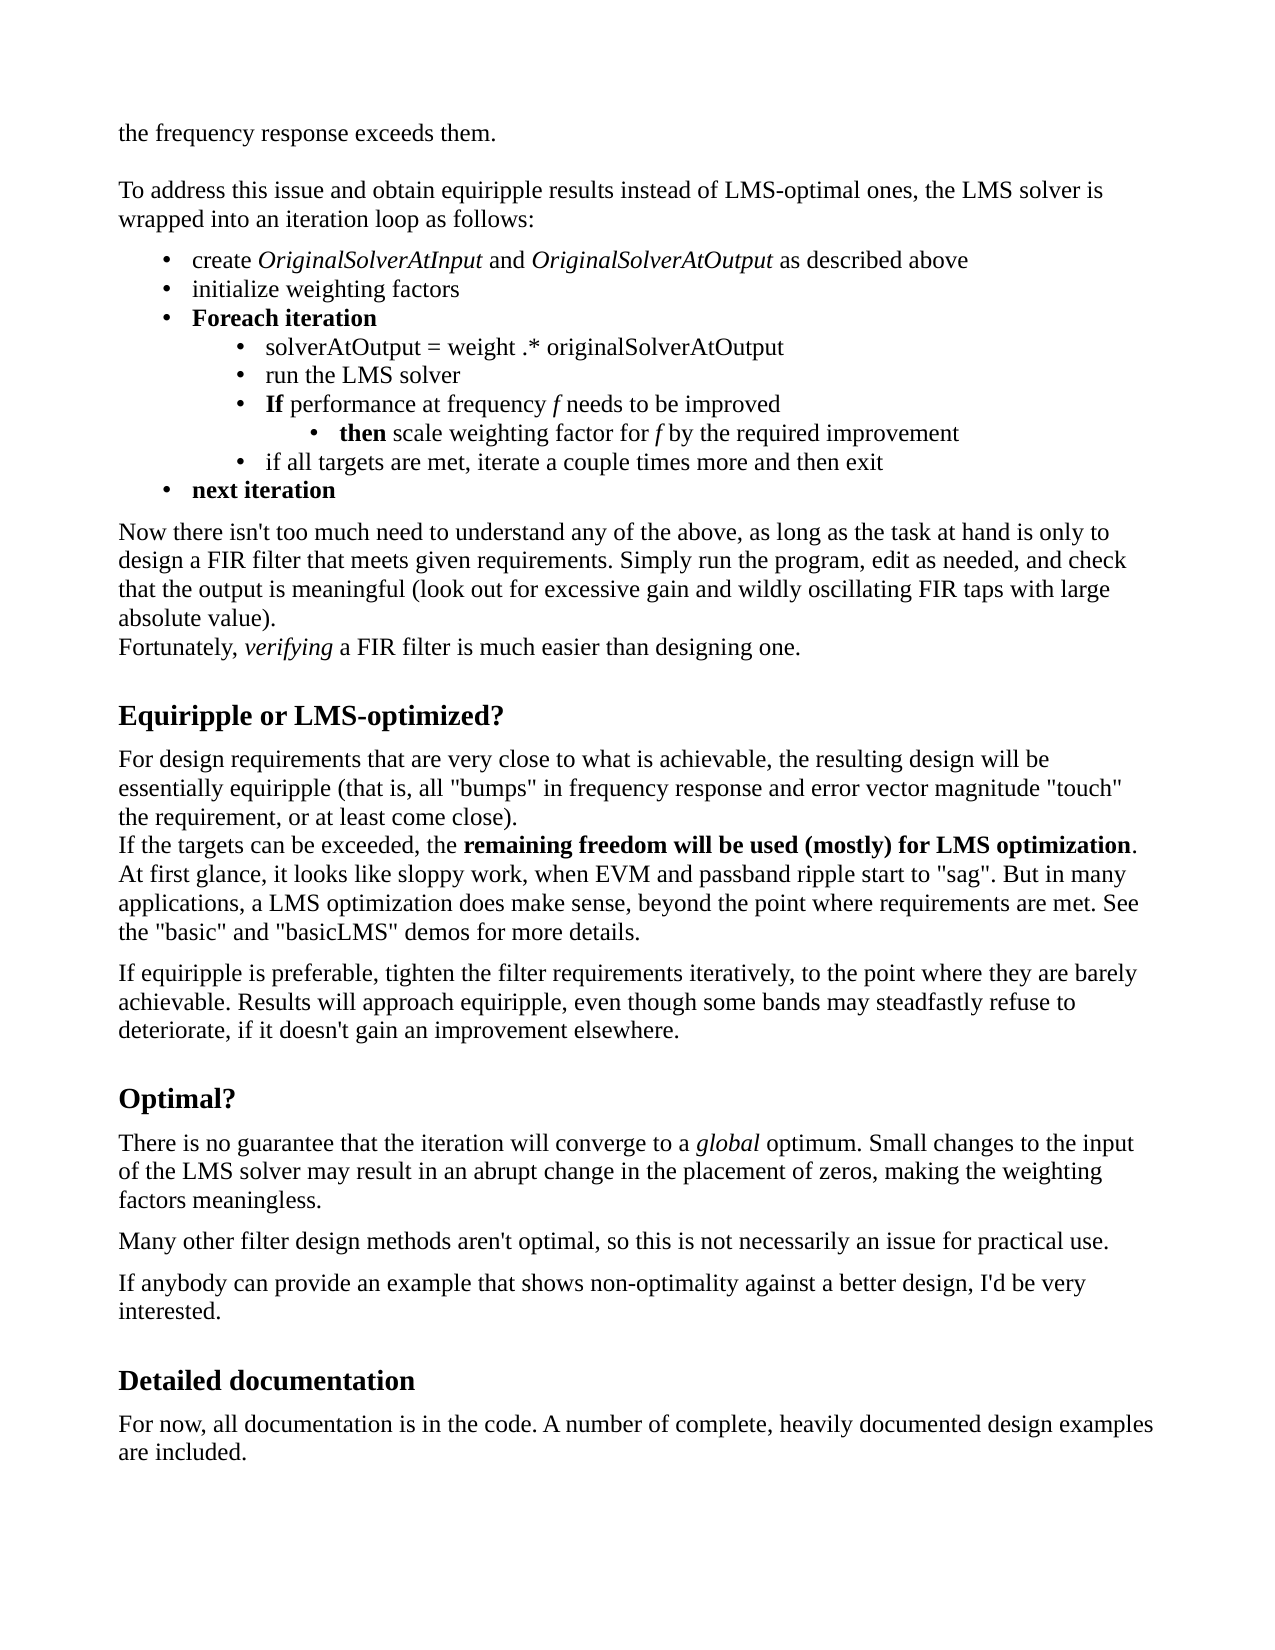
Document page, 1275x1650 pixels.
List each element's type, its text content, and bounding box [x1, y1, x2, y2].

list run the LMS solver [236, 361, 1157, 389]
subtitle Detailed documentation [118, 1363, 1157, 1396]
list next iteration [162, 476, 1157, 504]
list initialize weighting factors [162, 274, 1157, 303]
list then scale weighting factor for f by the required improvement [309, 418, 1157, 447]
text There is no guarantee that the iteration will converge to a global optimum. Small changes to the input of the LMS solver may result in an abrupt change in the placement of zeros, making the weighting factors meaningless. [118, 1128, 1157, 1214]
text If anybody can provide an example that shows non-optimality against a better design, I'd be very interested. [118, 1268, 1157, 1325]
text the frequency response exceeds them. To address this issue and obtain equiripple results instead of LMS-optimal ones, the LMS solver is wrapped into an iteration loop as follows: [118, 118, 1157, 233]
list Foreach iteration [162, 303, 1157, 332]
subtitle Equiripple or LMS-optimized? [118, 698, 1157, 732]
text For now, all documentation is in the code. A number of complete, heavily documented design examples are included. [118, 1409, 1157, 1466]
list If performance at frequency f needs to be improved [236, 389, 1157, 418]
subtitle Optimal? [118, 1082, 1157, 1115]
text Many other filter design methods aren't optimal, so this is not necessarily an issue for practical use. [118, 1226, 1157, 1255]
text If equiripple is preferable, tighten the filter requirements iteratively, to the point where they are barely achievable. Results will approach equiripple, even though some bands may steadfastly refuse to deteriorate, if it doesn't gain an improvement elsewhere. [118, 958, 1157, 1044]
text Now there isn't too much need to understand any of the above, as long as the task at hand is only to design a FIR filter that meets given requirements. Simply run the program, edit as needed, and check that the output is meaningful (look out for excessive gain and wildly oscillating FIR taps with large absolute value). Fortunately, verifying a FIR filter is much easier than designing one. [118, 517, 1157, 661]
list if all targets are met, iterate a couple times more and then exit [236, 447, 1157, 476]
list solverAtOutput = weight .* originalSolverAtOutput [236, 332, 1157, 361]
list create OriginalSolverAtInput and OriginalSolverAtOutput as described above [162, 246, 1157, 274]
text For design requirements that are very close to what is achievable, the resulting design will be essentially equiripple (that is, all "bumps" in frequency response and error vector magnitude "touch" the requirement, or at least come close). If the targets can be exceeded, the remaining freedom will be used (mostly) for LMS optimization. At first glance, it looks like sloppy work, when EVM and passband ripple start to "sag". But in many applications, a LMS optimization does make sense, beyond the point where requirements are met. See the "basic" and "basicLMS" demos for more details. [118, 744, 1157, 945]
